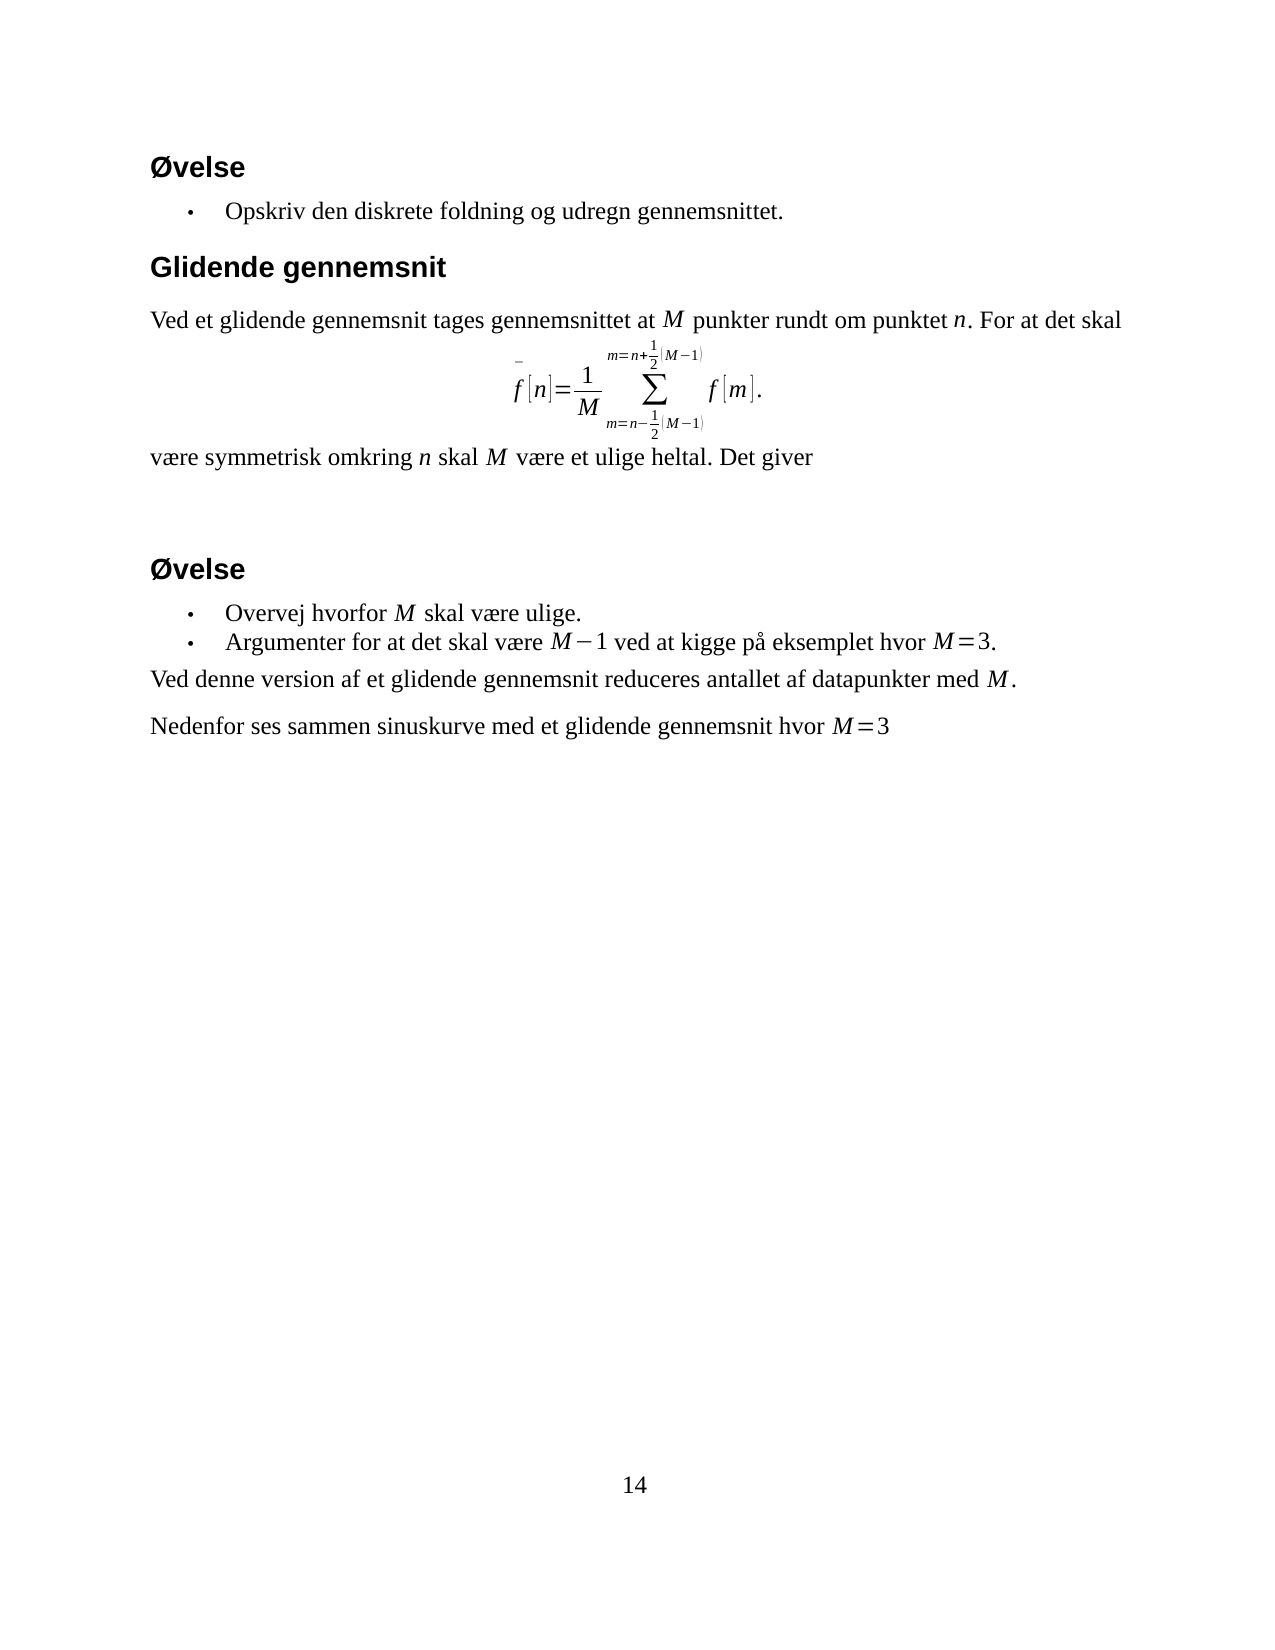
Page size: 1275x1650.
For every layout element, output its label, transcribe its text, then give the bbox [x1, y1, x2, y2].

subtitle Glidende gennemsnit [150, 250, 1125, 283]
text Ved denne version af et glidende gennemsnit reduceres antallet af datapunkter med . [150, 664, 1125, 693]
list Overvej hvorfor skal være ulige. [187, 598, 1125, 627]
list Opskriv den diskrete foldning og udregn gennemsnittet. [187, 196, 1125, 225]
text Ved et glidende gennemsnit tages gennemsnittet at punkter rundt om punktet . For at det skal være symmetrisk omkring skal være et ulige heltal. Det giver [150, 305, 1125, 471]
subtitle Øvelse [150, 552, 1125, 585]
list Argumenter for at det skal være ved at kigge på eksemplet hvor . [187, 627, 1125, 655]
text Nedenfor ses sammen sinuskurve med et glidende gennemsnit hvor [150, 711, 1125, 740]
subtitle Øvelse [150, 150, 1125, 183]
